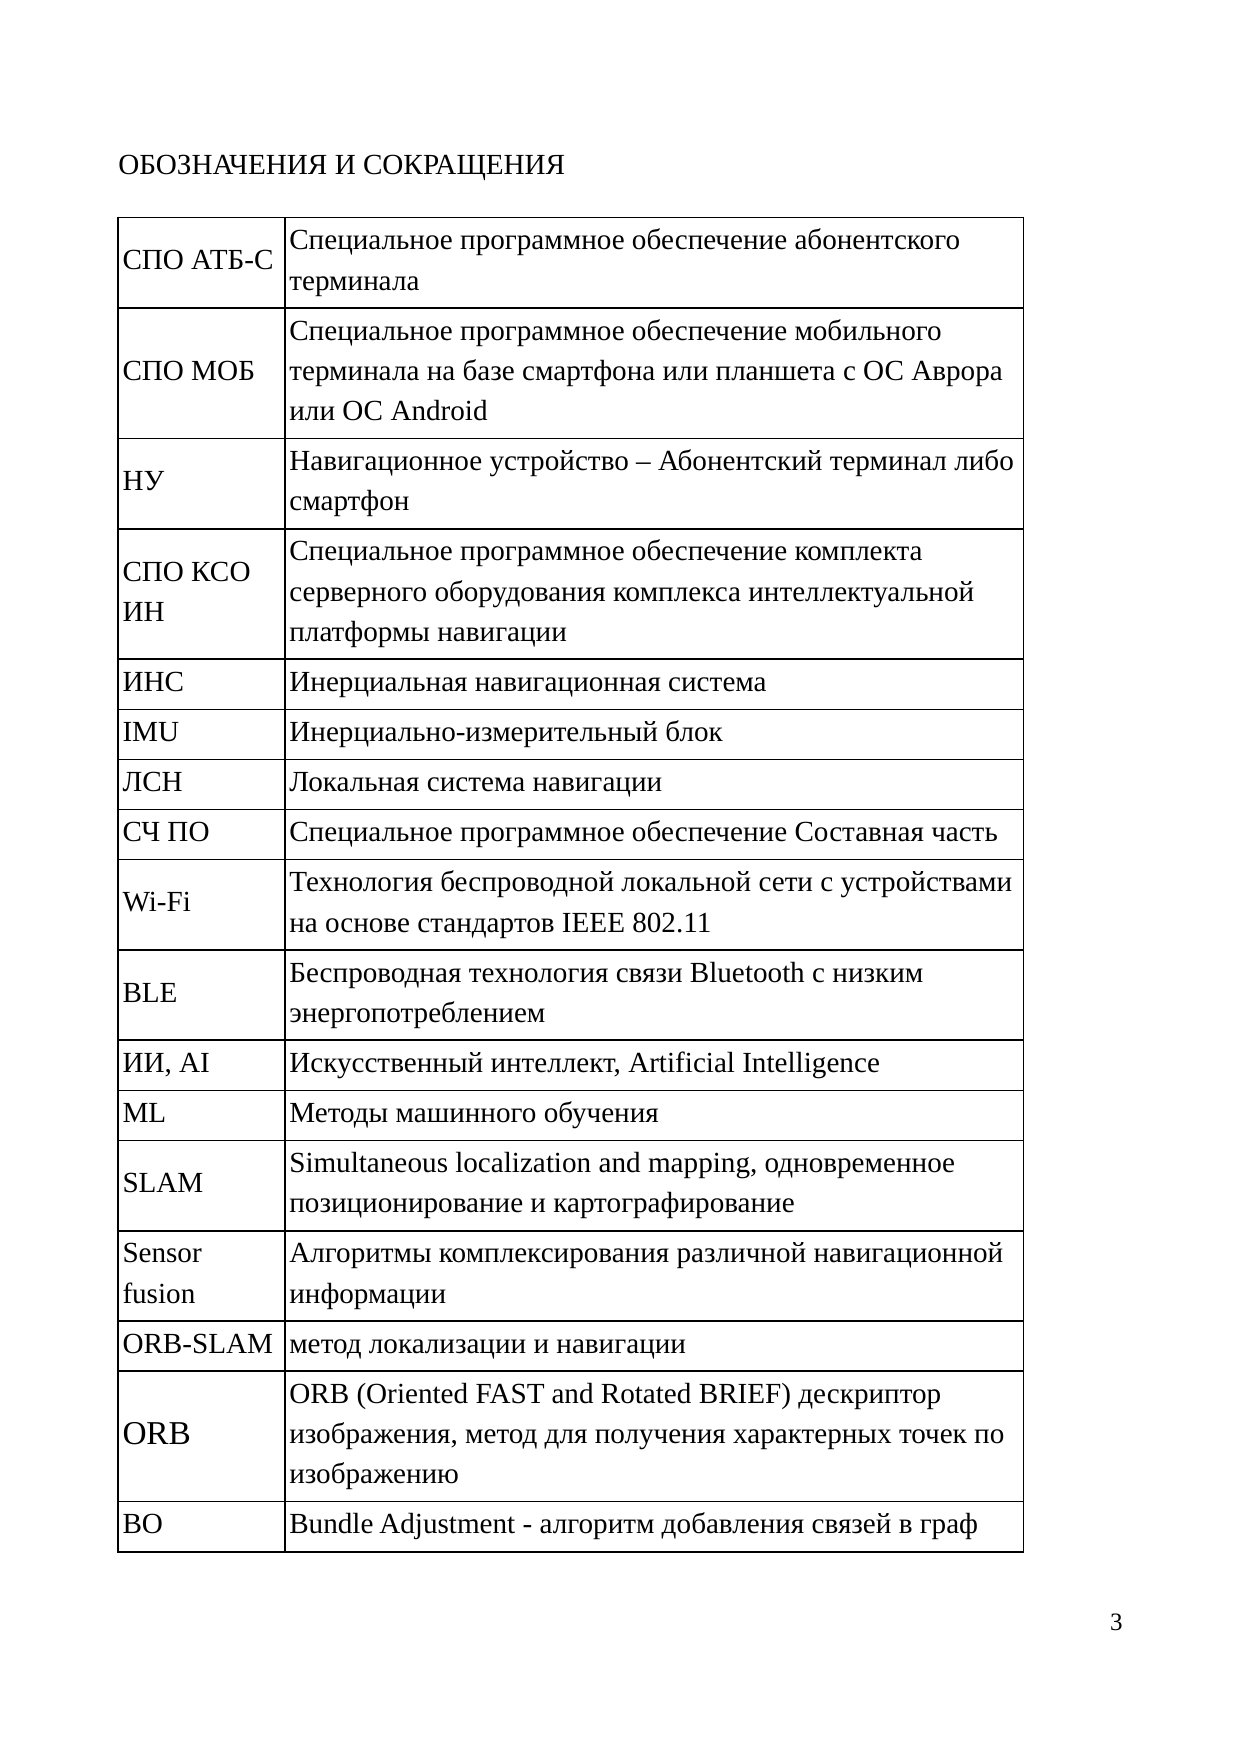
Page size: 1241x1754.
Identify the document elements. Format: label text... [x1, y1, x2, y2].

table_cell Беспроводная технология связи Bluetooth с низким энергопотреблением [286, 951, 1023, 1039]
table_cell Sensor fusion [119, 1232, 284, 1320]
table_cell СЧ ПО [119, 810, 284, 859]
table_cell ИНС [119, 660, 284, 708]
table_cell Технология беспроводной локальной сети с устройствами на основе стандартов IEEE 802.11 [286, 860, 1023, 949]
table_cell СПО КСО ИН [119, 530, 284, 658]
table_cell Simultaneous localization and mapping, одновременное позиционирование и картографирование [286, 1141, 1023, 1230]
table_cell метод локализации и навигации [286, 1322, 1023, 1370]
table_cell НУ [119, 439, 284, 528]
table_cell Bundle Adjustment - алгоритм добавления связей в граф [286, 1502, 1023, 1551]
table_cell Алгоритмы комплексирования различной навигационной информации [286, 1232, 1023, 1320]
table_header Специальное программное обеспечение абонентского терминала [286, 218, 1023, 307]
table_cell ЛСН [119, 760, 284, 809]
table_header СПО АТБ-С [119, 218, 284, 307]
table_cell ML [119, 1091, 284, 1139]
table_cell Навигационное устройство – Абонентский терминал либо смартфон [286, 439, 1023, 528]
table_cell Специальное программное обеспечение комплекта серверного оборудования комплекса интеллектуальной платформы навигации [286, 530, 1023, 658]
table_cell BLE [119, 951, 284, 1039]
table_cell Wi-Fi [119, 860, 284, 949]
table_cell IMU [119, 710, 284, 758]
table_cell BO [119, 1502, 284, 1551]
table_cell ORB (Oriented FAST and Rotated BRIEF) дескриптор изображения, метод для получения характерных точек по изображению [286, 1372, 1023, 1501]
table_cell ORB-SLAM [119, 1322, 284, 1370]
table_cell ORB [119, 1372, 284, 1501]
table_cell SLAM [119, 1141, 284, 1230]
table_cell Локальная система навигации [286, 760, 1023, 809]
table_cell Искусственный интеллект, Artificial Intelligence [286, 1041, 1023, 1089]
table_cell СПО МОБ [119, 309, 284, 437]
table_cell Специальное программное обеспечение Составная часть [286, 810, 1023, 859]
table_cell Методы машинного обучения [286, 1091, 1023, 1139]
table_cell Инерциальная навигационная система [286, 660, 1023, 708]
table_cell ИИ, AI [119, 1041, 284, 1089]
table_cell Инерциально-измерительный блок [286, 710, 1023, 758]
table_cell Специальное программное обеспечение мобильного терминала на базе смартфона или планшета с ОС Аврора или ОС Android [286, 309, 1023, 437]
text ОБОЗНАЧЕНИЯ И СОКРАЩЕНИЯ [118, 147, 1122, 181]
